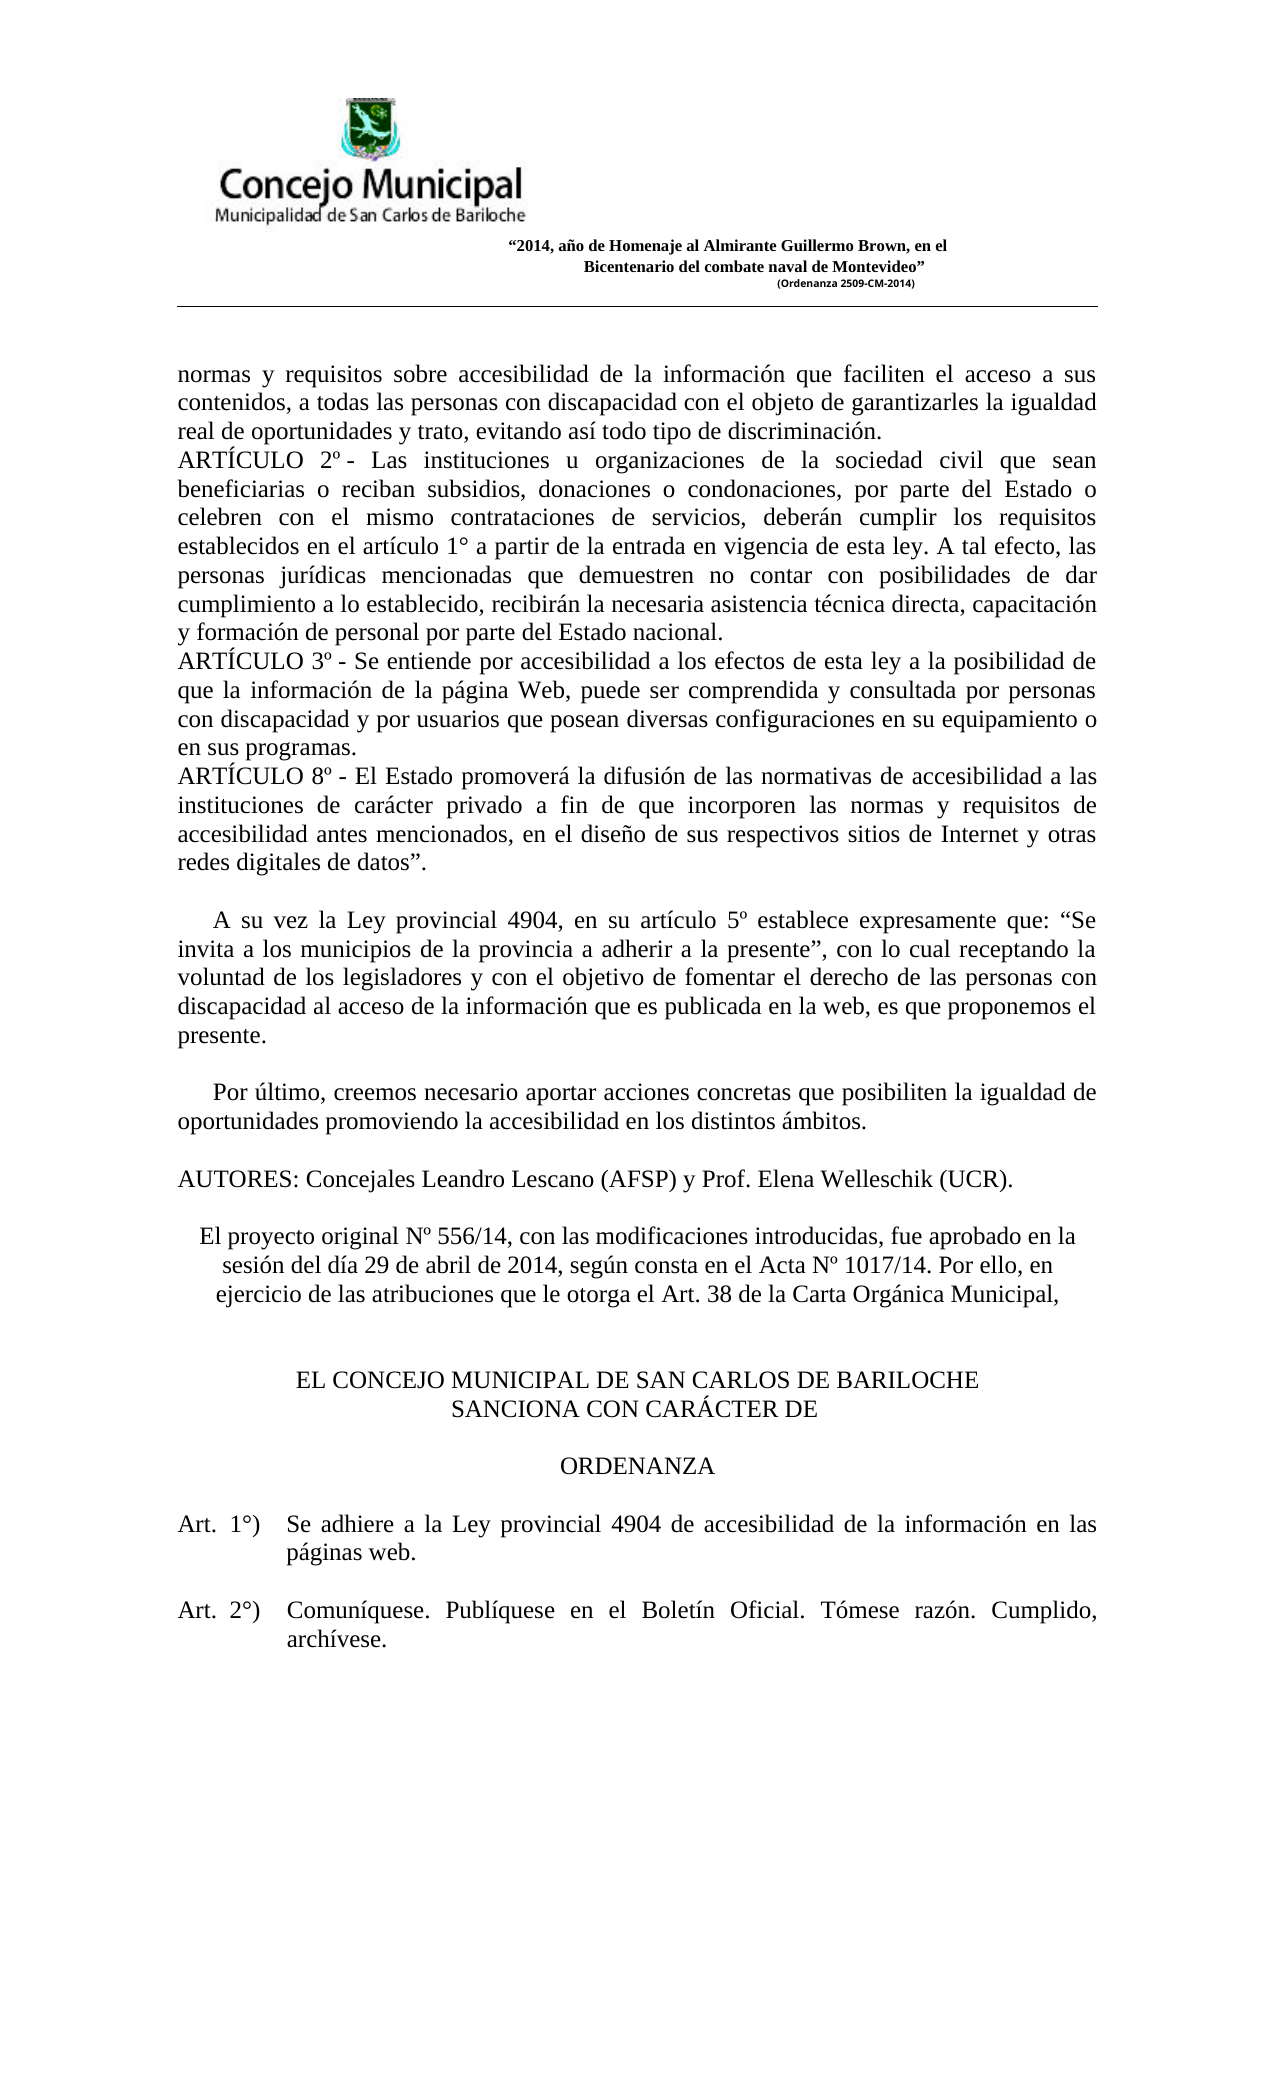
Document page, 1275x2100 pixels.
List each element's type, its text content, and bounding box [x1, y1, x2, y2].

text A su vez la Ley provincial 4904, en su artículo 5º establece expresamente que: “Se invita a los municipios de la provincia a adherir a la presente”, con lo cual receptando la voluntad de los legisladores y con el objetivo de fomentar el derecho de las personas con discapacidad al acceso de la información que es publicada en la web, es que proponemos el presente. [177, 905, 1098, 1049]
text Por último, creemos necesario aportar acciones concretas que posibiliten la igualdad de oportunidades promoviendo la accesibilidad en los distintos ámbitos. [177, 1077, 1098, 1135]
text ORDENANZA [177, 1451, 1098, 1480]
text ARTÍCULO 2º - Las instituciones u organizaciones de la sociedad civil que sean beneficiarias o reciban subsidios, donaciones o condonaciones, por parte del Estado o celebren con el mismo contrataciones de servicios, deberán cumplir los requisitos establecidos en el artículo 1° a partir de la entrada en vigencia de esta ley. A tal efecto, las personas jurídicas mencionadas que demuestren no contar con posibilidades de dar cumplimiento a lo establecido, recibirán la necesaria asistencia técnica directa, capacitación y formación de personal por parte del Estado nacional. [177, 445, 1098, 646]
table_cell Comuníquese. Publíquese en el Boletín Oficial. Tómese razón. Cumplido, archívese. [279, 1595, 1105, 1652]
text ARTÍCULO 8º - El Estado promoverá la difusión de las normativas de accesibilidad a las instituciones de carácter privado a fin de que incorporen las normas y requisitos de accesibilidad antes mencionados, en el diseño de sus respectivos sitios de Internet y otras redes digitales de datos”. [177, 761, 1098, 876]
text El proyecto original Nº 556/14, con las modificaciones introducidas, fue aprobado en la sesión del día 29 de abril de 2014, según consta en el Acta Nº 1017/14. Por ello, en ejercicio de las atribuciones que le otorga el Art. 38 de la Carta Orgánica Municipal, [177, 1221, 1098, 1307]
table_cell Art. 2°) [170, 1595, 279, 1652]
text AUTORES: Concejales Leandro Lescano (AFSP) y Prof. Elena Welleschik (UCR). [177, 1164, 1098, 1192]
table_header Se adhiere a la Ley provincial 4904 de accesibilidad de la información en las páginas web. [279, 1509, 1105, 1595]
picture [194, 98, 554, 234]
text normas y requisitos sobre accesibilidad de la información que faciliten el acceso a sus contenidos, a todas las personas con discapacidad con el objeto de garantizarles la igualdad real de oportunidades y trato, evitando así todo tipo de discriminación. [177, 359, 1098, 445]
text ARTÍCULO 3º - Se entiende por accesibilidad a los efectos de esta ley a la posibilidad de que la información de la página Web, puede ser comprendida y consultada por personas con discapacidad y por usuarios que posean diversas configuraciones en su equipamiento o en sus programas. [177, 646, 1098, 761]
text SANCIONA CON CARÁCTER DE [177, 1394, 1098, 1422]
table_header Art. 1°) [170, 1509, 279, 1595]
text EL CONCEJO MUNICIPAL DE SAN CARLOS DE BARILOCHE [177, 1365, 1098, 1394]
